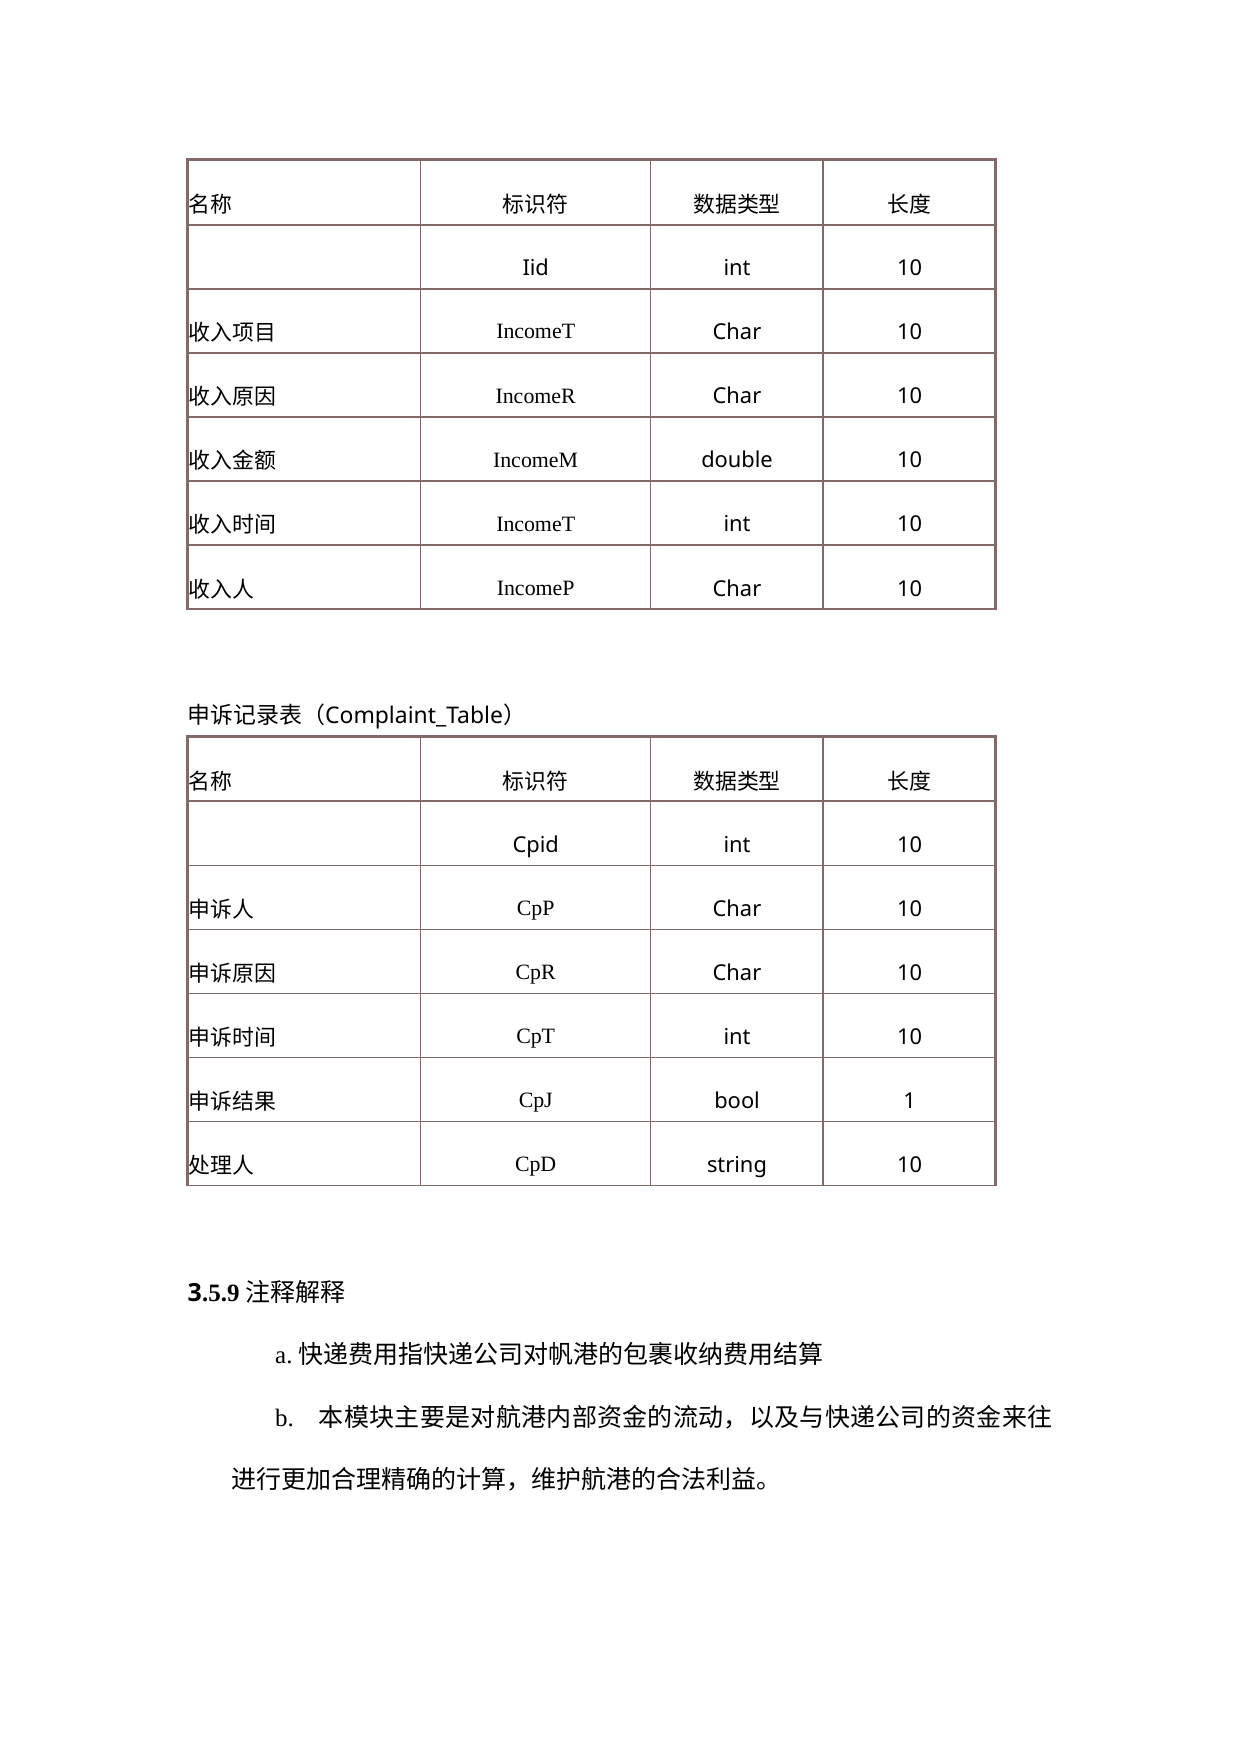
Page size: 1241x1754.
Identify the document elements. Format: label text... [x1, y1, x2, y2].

table_cell Char [651, 546, 822, 608]
table_cell string [651, 1122, 822, 1185]
table_cell IncomeR [421, 354, 650, 416]
table_cell 10 [824, 354, 994, 416]
text a. 快递费用指快递公司对帆港的包裹收纳费用结算 [231, 1311, 1053, 1374]
table_cell 申诉原因 [189, 930, 420, 993]
table_cell 1 [824, 1058, 994, 1121]
text 3.5.9 注释解释 [187, 1249, 1053, 1311]
table_cell Char [651, 290, 822, 352]
table_cell CpT [421, 994, 650, 1057]
table_cell int [651, 994, 822, 1057]
table_cell 申诉结果 [189, 1058, 420, 1121]
text 申诉记录表（Complaint_Table） [187, 672, 1053, 735]
table_cell IncomeM [421, 418, 650, 480]
table_cell 10 [824, 546, 994, 608]
table_cell 收入项目 [189, 290, 420, 352]
table_cell IncomeT [421, 290, 650, 352]
table_cell CpJ [421, 1058, 650, 1121]
table_cell bool [651, 1058, 822, 1121]
table_cell 申诉时间 [189, 994, 420, 1057]
table_cell 10 [824, 802, 994, 864]
table_cell 10 [824, 930, 994, 993]
table_cell 10 [824, 482, 994, 544]
table_header 名称 [189, 738, 420, 800]
table_cell CpD [421, 1122, 650, 1185]
table_header 数据类型 [651, 738, 822, 800]
table_cell 10 [824, 1122, 994, 1185]
table_cell 收入时间 [189, 482, 420, 544]
table_cell IncomeT [421, 482, 650, 544]
table_cell Char [651, 354, 822, 416]
table_cell int [651, 226, 822, 288]
table_cell CpP [421, 866, 650, 928]
table_cell [189, 226, 420, 288]
table_header 名称 [189, 161, 420, 224]
table_cell 10 [824, 994, 994, 1057]
table_cell Iid [421, 226, 650, 288]
table_cell int [651, 482, 822, 544]
table_cell 10 [824, 866, 994, 928]
table_cell Char [651, 930, 822, 993]
table_cell 收入金额 [189, 418, 420, 480]
table_cell 10 [824, 418, 994, 480]
table_cell 10 [824, 226, 994, 288]
table_cell 收入人 [189, 546, 420, 608]
table_header 数据类型 [651, 161, 822, 224]
table_cell int [651, 802, 822, 864]
table_cell Char [651, 866, 822, 928]
table_cell double [651, 418, 822, 480]
table_header 长度 [824, 738, 994, 800]
table_header 标识符 [421, 161, 650, 224]
table_cell 处理人 [189, 1122, 420, 1185]
table_cell Cpid [421, 802, 650, 864]
table_cell 10 [824, 290, 994, 352]
table_header 长度 [824, 161, 994, 224]
table_cell IncomeP [421, 546, 650, 608]
table_cell CpR [421, 930, 650, 993]
table_cell 申诉人 [189, 866, 420, 928]
text b. 本模块主要是对航港内部资金的流动，以及与快递公司的资金来往进行更加合理精确的计算，维护航港的合法利益。 [231, 1374, 1053, 1499]
table_cell 收入原因 [189, 354, 420, 416]
table_header 标识符 [421, 738, 650, 800]
table_cell [189, 802, 420, 864]
